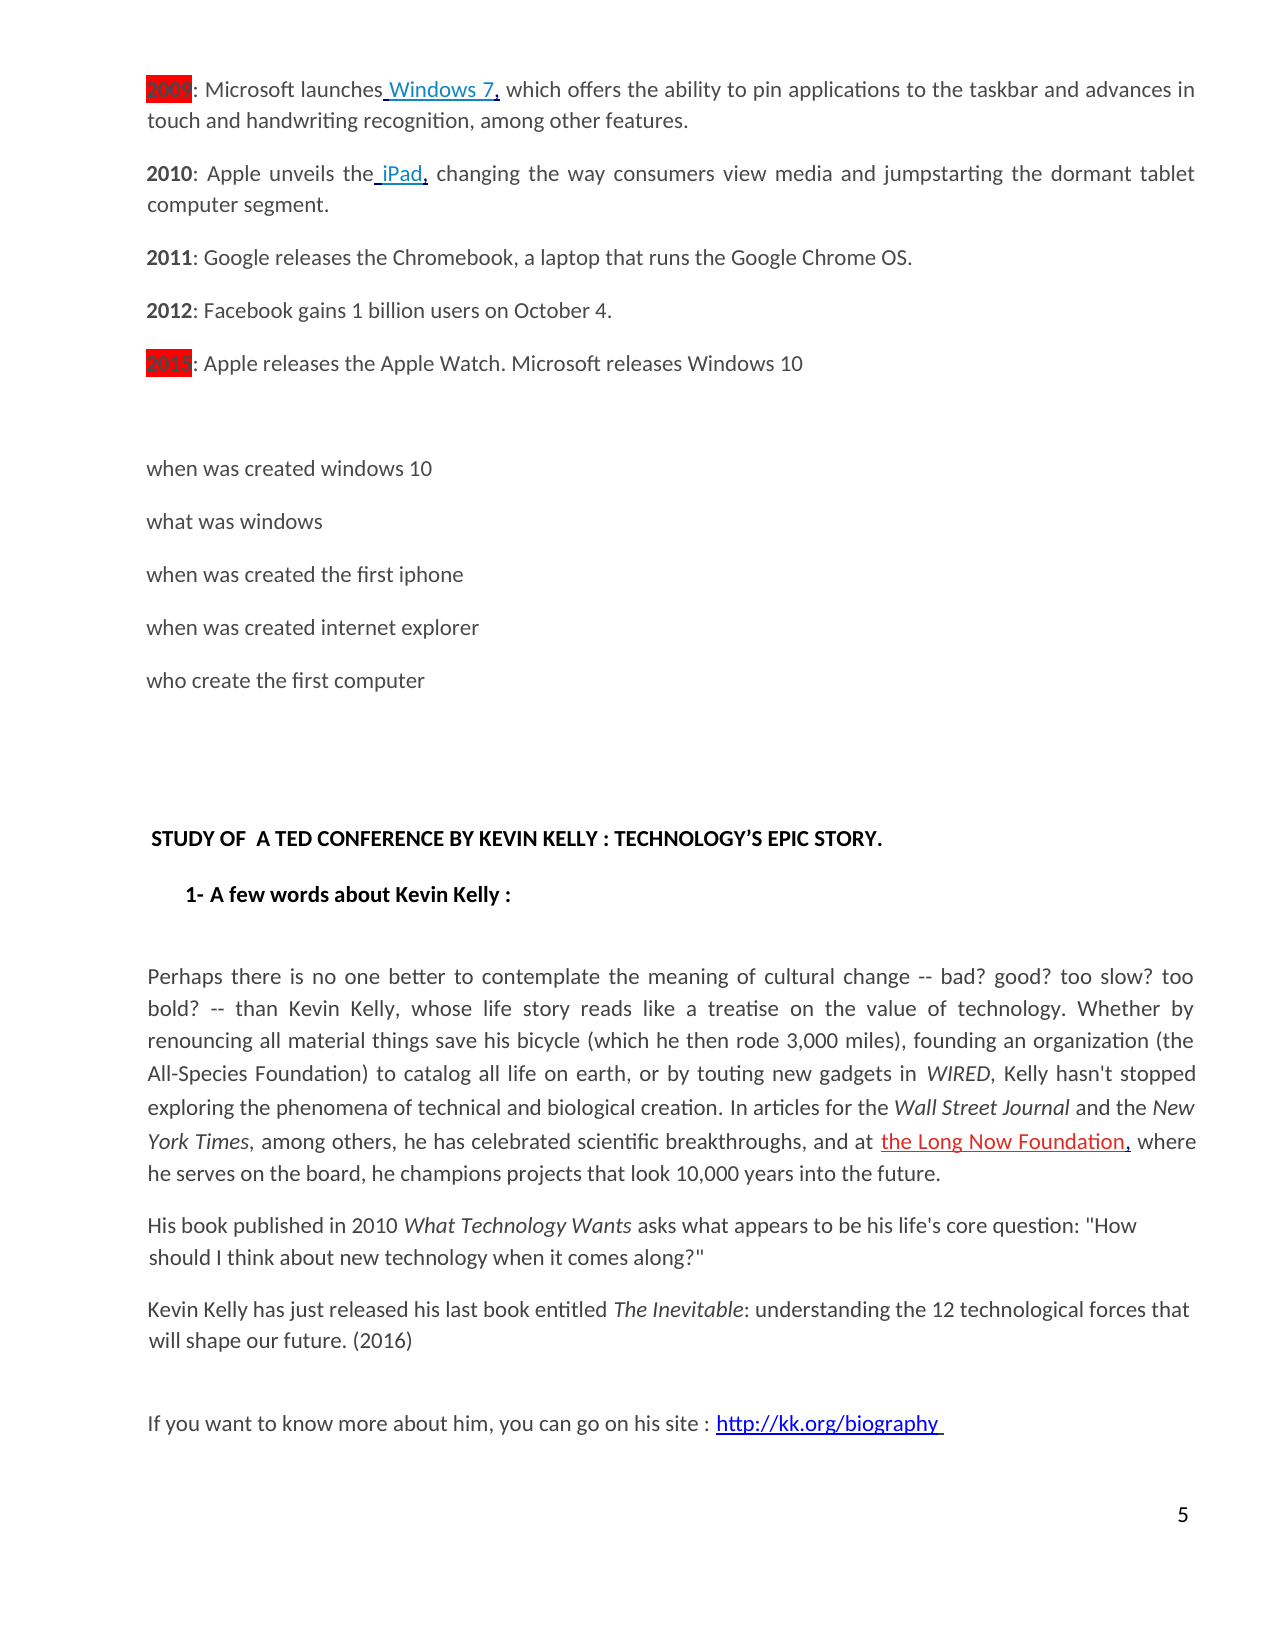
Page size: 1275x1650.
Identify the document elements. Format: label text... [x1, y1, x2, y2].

text 2012: Facebook gains 1 billion users on October 4. [146, 296, 1197, 324]
text when was created the first iphone [146, 560, 1197, 588]
text His book published in 2010 What Technology Wants asks what appears to be his life's core question: "How should I think about new technology when it comes along?" [147, 1211, 1197, 1271]
text Perhaps there is no one better to contemplate the meaning of cultural change -- bad? good? too slow? too bold? -- than Kevin Kelly, whose life story reads like a treatise on the value of technology. Whether by renouncing all material things save his bicycle (which he then rode 3,000 miles), founding an organization (the All-Species Foundation) to catalog all life on earth, or by touting new gadgets in WIRED, Kelly hasn't stopped exploring the phenomena of technical and biological creation. In articles for the Wall Street Journal and the New York Times, among others, he has celebrated scientific breakthroughs, and at the Long Now Foundation, where he serves on the board, he champions projects that look 10,000 years into the future. [147, 962, 1196, 1187]
text 2015: Apple releases the Apple Watch. Microsoft releases Windows 10 [146, 349, 1197, 377]
text Kevin Kelly has just released his last book entitled The Inevitable: understanding the 12 technological forces that will shape our future. (2016) [147, 1295, 1197, 1355]
text 2009: Microsoft launches Windows 7, which offers the ability to pin applications to the taskbar and advances in touch and handwriting recognition, among other features. [146, 75, 1197, 134]
text who create the first computer [146, 666, 1197, 694]
text when was created windows 10 [146, 454, 1197, 483]
text If you want to know more about him, you can go on his site : http://kk.org/biography [147, 1409, 1197, 1437]
text when was created internet explorer [146, 613, 1197, 641]
text 1- A few words about Kevin Kelly : [185, 880, 1197, 908]
text 2011: Google releases the Chromebook, a laptop that runs the Google Chrome OS. [146, 243, 1197, 271]
text 2010: Apple unveils the iPad, changing the way consumers view media and jumpstarting the dormant tablet computer segment. [146, 159, 1197, 218]
text what was windows [146, 507, 1197, 535]
text STUDY OF A TED CONFERENCE BY KEVIN KELLY : TECHNOLOGY’S EPIC STORY. [146, 824, 1197, 852]
